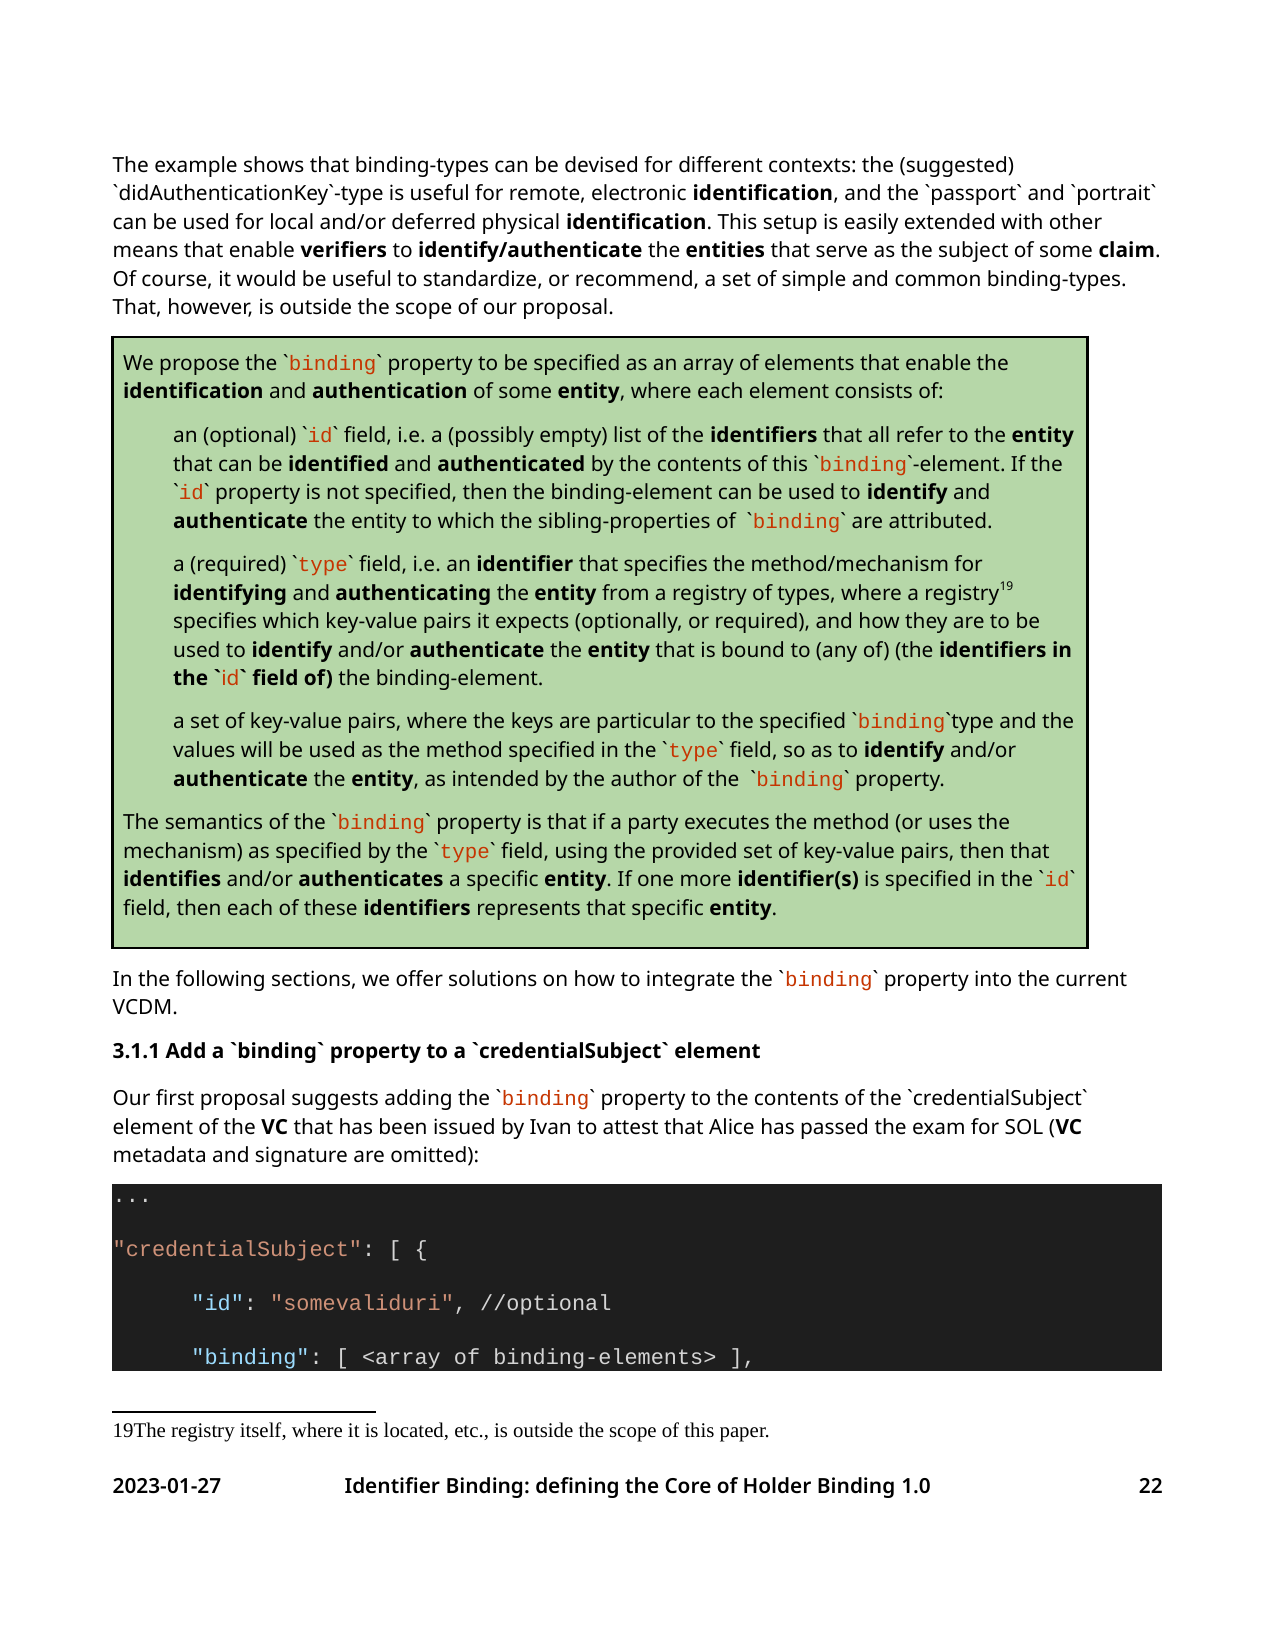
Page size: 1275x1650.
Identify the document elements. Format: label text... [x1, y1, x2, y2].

subtitle 3.1.1 Add a `binding` property to a `credentialSubject` element [112, 1036, 1162, 1064]
text In the following sections, we offer solutions on how to integrate the `binding` property into the current VCDM. [112, 964, 1162, 1021]
text Our first proposal suggests adding the `binding` property to the contents of the `credentialSubject` element of the VC that has been issued by Ivan to attest that Alice has passed the exam for SOL (VC metadata and signature are omitted): [112, 1083, 1162, 1169]
text "id": "somevaliduri", //optional [112, 1292, 1162, 1317]
table_header We propose the `binding` property to be specified as an array of elements that enable the identification and authentication of some entity, where each element consists of: an (optional) `id` field, i.e. a (possibly empty) list of the identifiers that all refer to the entity that can be identified and authenticated by the contents of this `binding`-element. If the `id` property is not specified, then the binding-element can be used to identify and authenticate the entity to which the sibling-properties of `binding` are attributed. a (required) `type` field, i.e. an identifier that specifies the method/mechanism for identifying and authenticating the entity from a registry of types, where a registry specifies which key-value pairs it expects (optionally, or required), and how they are to be used to identify and/or authenticate the entity that is bound to (any of) (the identifiers in the `id` field of) the binding-element. a set of key-value pairs, where the keys are particular to the specified `binding`type and the values will be used as the method specified in the `type` field, so as to identify and/or authenticate the entity, as intended by the author of the `binding` property. The semantics of the `binding` property is that if a party executes the method (or uses the mechanism) as specified by the `type` field, using the provided set of key-value pairs, then that identifies and/or authenticates a specific entity. If one more identifier(s) is specified in the `id` field, then each of these identifiers represents that specific entity. [114, 338, 1086, 947]
text "binding": [ <array of binding-elements> ], [112, 1347, 1162, 1371]
text "credentialSubject": [ { [112, 1238, 1162, 1263]
text The example shows that binding-types can be devised for different contexts: the (suggested) `didAuthenticationKey`-type is useful for remote, electronic identification, and the `passport` and `portrait` can be used for local and/or deferred physical identification. This setup is easily extended with other means that enable verifiers to identify/authenticate the entities that serve as the subject of some claim. Of course, it would be useful to standardize, or recommend, a set of simple and common binding-types. That, however, is outside the scope of our proposal. [112, 150, 1162, 321]
text ... [112, 1184, 1162, 1208]
